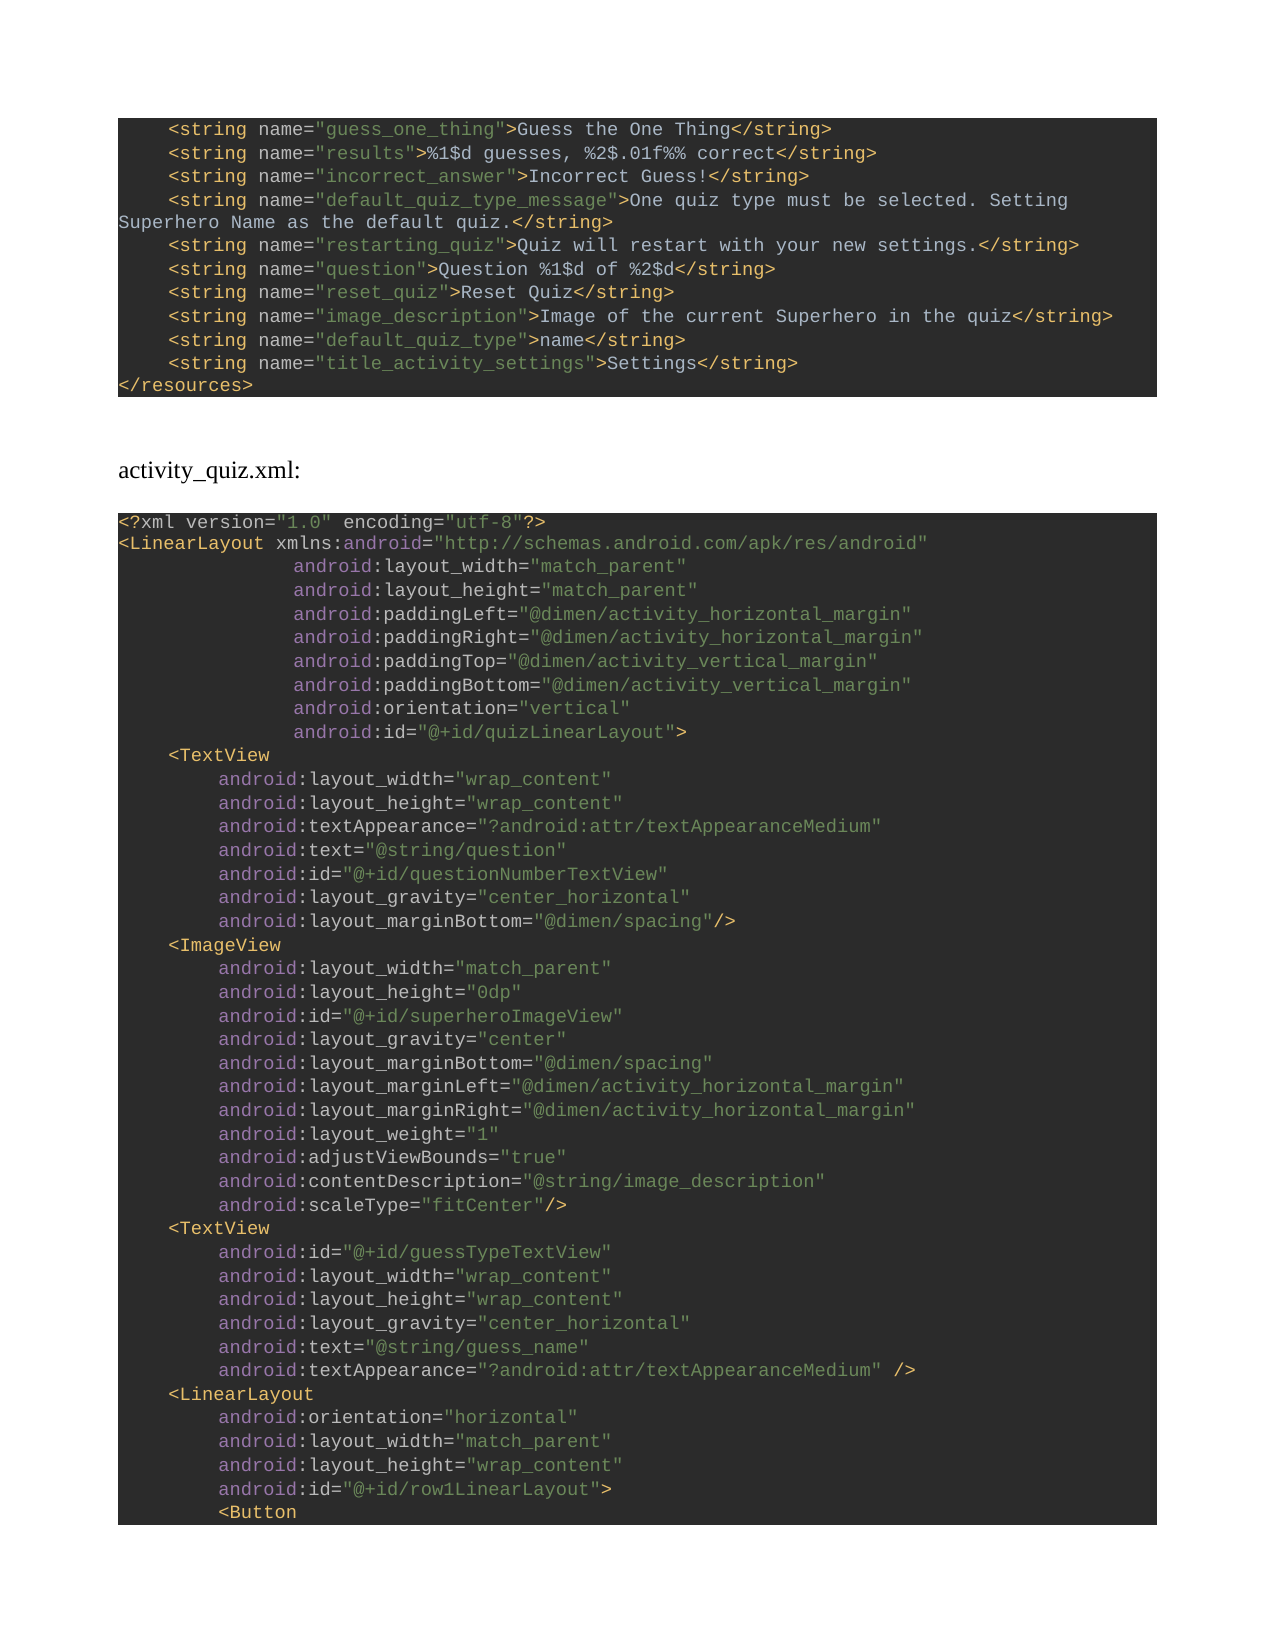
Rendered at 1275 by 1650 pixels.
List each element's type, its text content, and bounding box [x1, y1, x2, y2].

text android:layout_height="wrap_content" [118, 792, 1157, 815]
text android:layout_height="wrap_content" [118, 1454, 1157, 1477]
text <string name="reset_quiz">Reset Quiz</string> [118, 281, 1157, 305]
text <Button [118, 1501, 1157, 1525]
text <LinearLayout xmlns:android="http://schemas.android.com/apk/res/android" [118, 534, 1157, 555]
text android:id="@+id/questionNumberTextView" [118, 863, 1157, 886]
text <LinearLayout [118, 1383, 1157, 1407]
text android:layout_marginRight="@dimen/activity_horizontal_margin" [118, 1099, 1157, 1123]
text android:adjustViewBounds="true" [118, 1146, 1157, 1170]
text android:layout_width="match_parent" [118, 1430, 1157, 1454]
text android:id="@+id/superheroImageView" [118, 1004, 1157, 1028]
text android:text="@string/question" [118, 839, 1157, 863]
text <string name="question">Question %1$d of %2$d</string> [118, 258, 1157, 281]
text android:textAppearance="?android:attr/textAppearanceMedium" [118, 815, 1157, 839]
text android:orientation="vertical" [118, 697, 1157, 721]
text android:layout_width="match_parent" [118, 555, 1157, 579]
text android:paddingBottom="@dimen/activity_vertical_margin" [118, 673, 1157, 697]
text <string name="default_quiz_type_message">One quiz type must be selected. Setting Superhero Name as the default quiz.</string> [118, 189, 1157, 234]
text <string name="title_activity_settings">Settings</string> [118, 352, 1157, 376]
text android:layout_height="match_parent" [118, 579, 1157, 603]
text android:contentDescription="@string/image_description" [118, 1170, 1157, 1194]
text android:layout_width="wrap_content" [118, 1265, 1157, 1288]
text <?xml version="1.0" encoding="utf-8"?> [118, 513, 1157, 534]
text android:layout_height="0dp" [118, 981, 1157, 1004]
text android:layout_marginBottom="@dimen/spacing" [118, 1052, 1157, 1076]
text android:layout_width="wrap_content" [118, 768, 1157, 792]
text <string name="restarting_quiz">Quiz will restart with your new settings.</string> [118, 234, 1157, 258]
text android:paddingTop="@dimen/activity_vertical_margin" [118, 650, 1157, 673]
text android:orientation="horizontal" [118, 1407, 1157, 1430]
text <TextView [118, 1217, 1157, 1241]
text android:layout_gravity="center" [118, 1028, 1157, 1052]
text <string name="default_quiz_type">name</string> [118, 328, 1157, 352]
text android:layout_gravity="center_horizontal" [118, 886, 1157, 910]
text android:layout_height="wrap_content" [118, 1288, 1157, 1312]
text android:id="@+id/quizLinearLayout"> [118, 721, 1157, 744]
text </resources> [118, 376, 1157, 397]
text android:paddingRight="@dimen/activity_horizontal_margin" [118, 626, 1157, 650]
text android:id="@+id/guessTypeTextView" [118, 1241, 1157, 1265]
text <string name="incorrect_answer">Incorrect Guess!</string> [118, 165, 1157, 189]
text <TextView [118, 744, 1157, 768]
text android:text="@string/guess_name" [118, 1336, 1157, 1359]
text android:layout_marginBottom="@dimen/spacing"/> [118, 910, 1157, 934]
text android:layout_marginLeft="@dimen/activity_horizontal_margin" [118, 1076, 1157, 1099]
text android:scaleType="fitCenter"/> [118, 1194, 1157, 1217]
text <string name="guess_one_thing">Guess the One Thing</string> [118, 118, 1157, 142]
text android:layout_gravity="center_horizontal" [118, 1312, 1157, 1336]
text android:layout_width="match_parent" [118, 957, 1157, 981]
text <string name="image_description">Image of the current Superhero in the quiz</string> [118, 305, 1157, 328]
text android:layout_weight="1" [118, 1123, 1157, 1146]
text android:paddingLeft="@dimen/activity_horizontal_margin" [118, 603, 1157, 626]
text android:id="@+id/row1LinearLayout"> [118, 1477, 1157, 1501]
text <string name="results">%1$d guesses, %2$.01f%% correct</string> [118, 142, 1157, 165]
text <ImageView [118, 934, 1157, 957]
text android:textAppearance="?android:attr/textAppearanceMedium" /> [118, 1359, 1157, 1383]
text activity_quiz.xml: [118, 455, 1157, 484]
